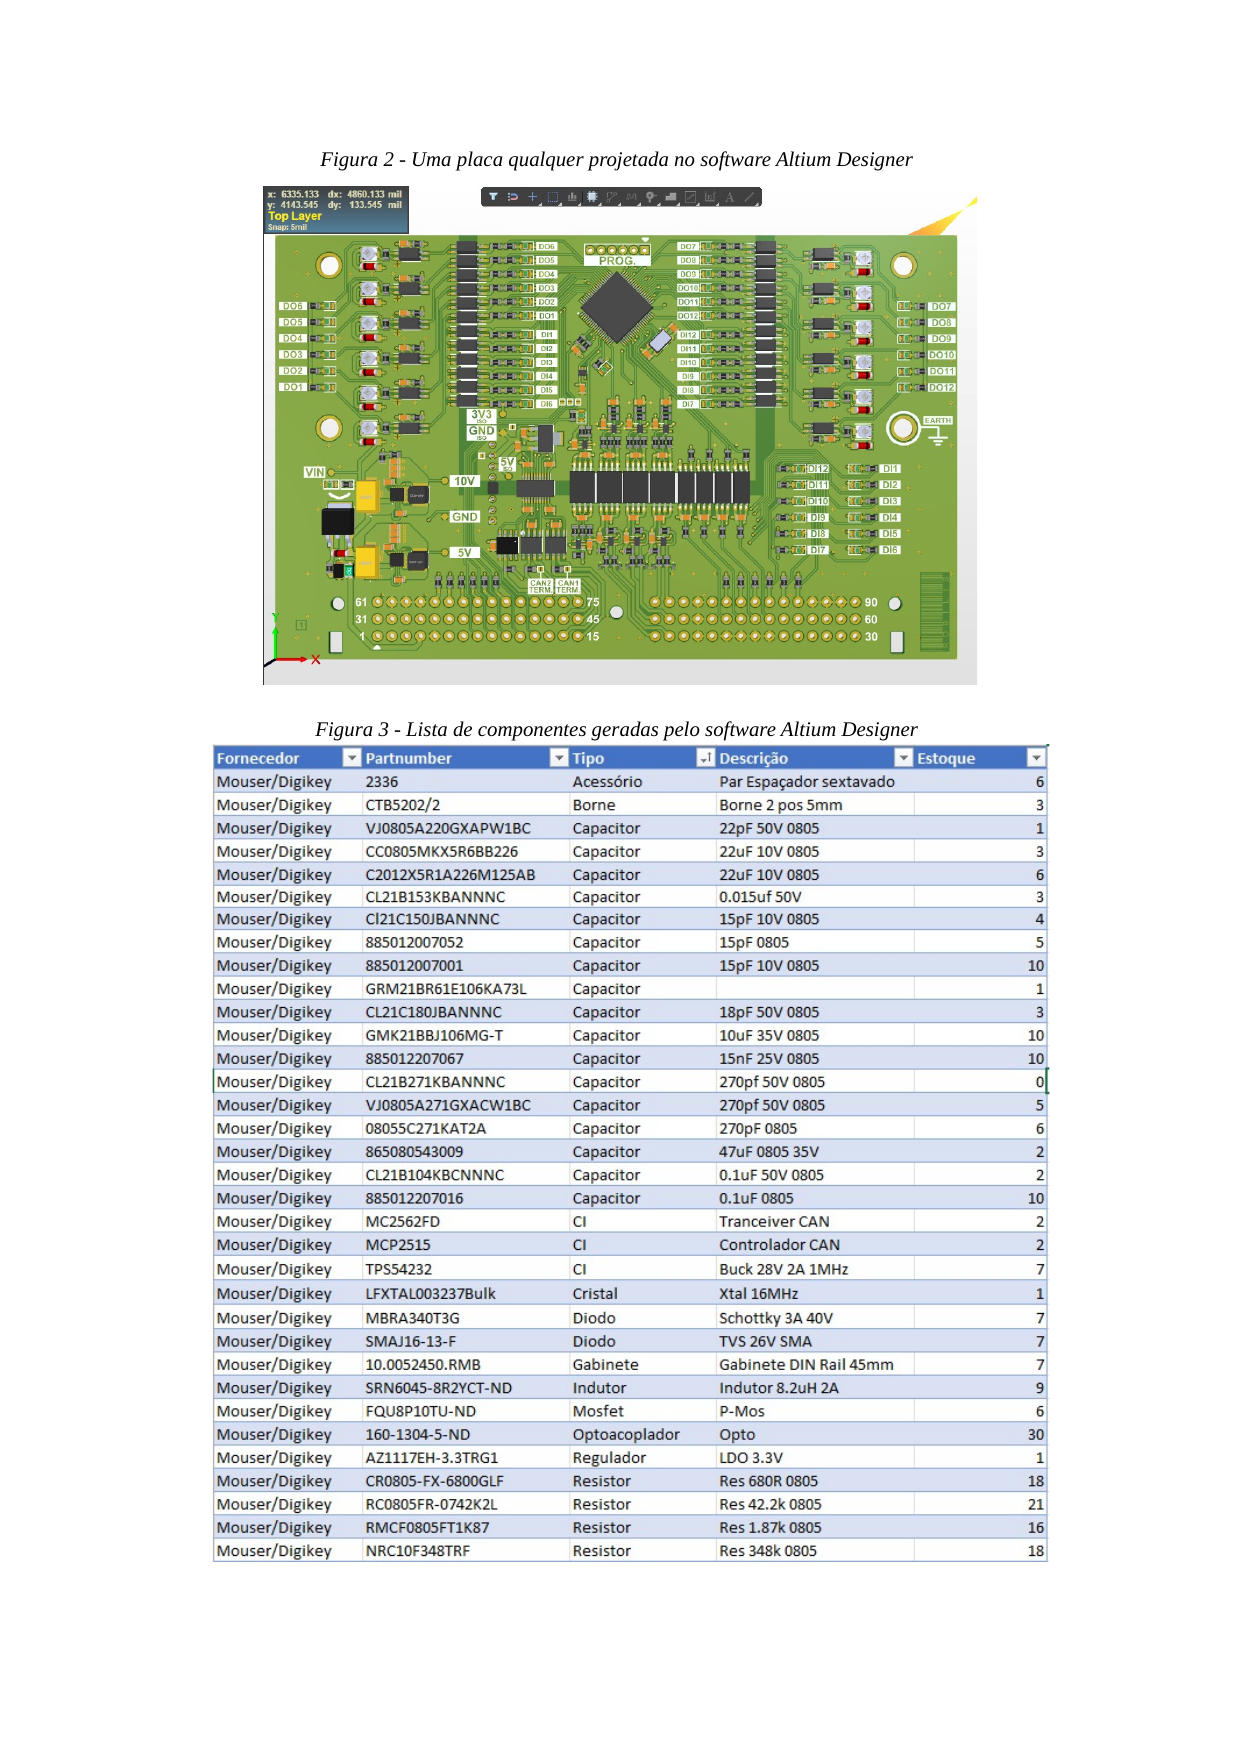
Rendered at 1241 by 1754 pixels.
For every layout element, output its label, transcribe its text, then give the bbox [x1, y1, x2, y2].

text Figura 3 - Lista de componentes geradas pelo software Altium Designer [118, 717, 1122, 741]
picture [263, 186, 978, 685]
text Figura 2 - Uma placa qualquer projetada no software Altium Designer [118, 147, 1122, 171]
picture [212, 744, 1050, 1562]
